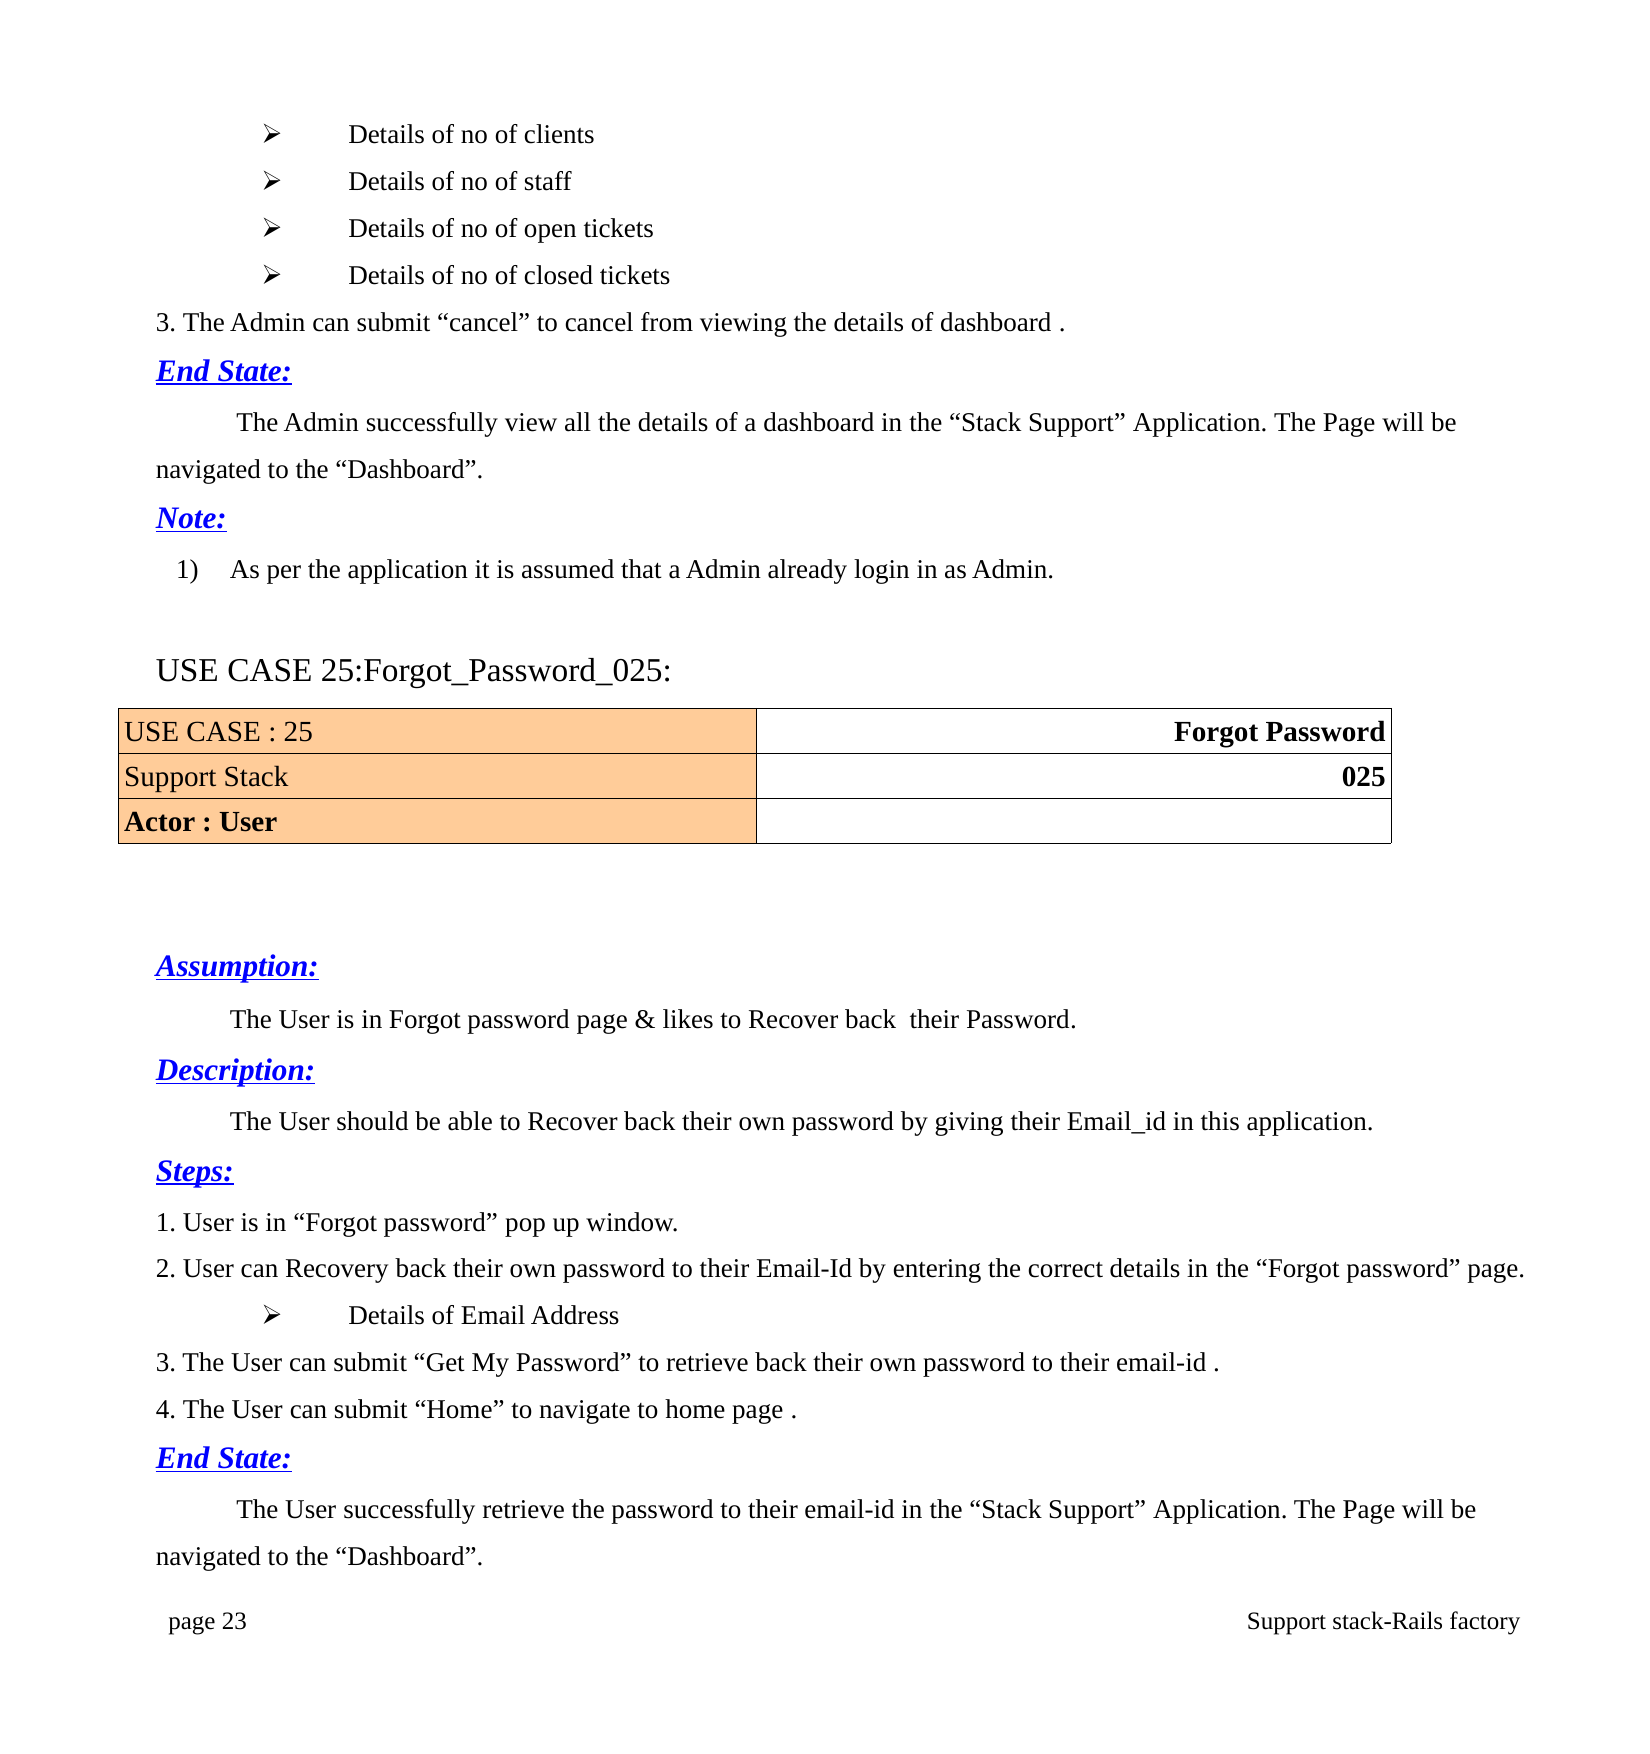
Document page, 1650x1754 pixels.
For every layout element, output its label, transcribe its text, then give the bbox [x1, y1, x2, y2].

list 1) As per the application it is assumed that a Admin already login in as Admin. [118, 553, 1532, 584]
list The User successfully retrieve the password to their email-id in the “Stack Support” Application. The Page will be navigated to the “Dashboard”. [118, 1493, 1532, 1571]
table_header Forgot Password [757, 709, 1391, 753]
table_cell [757, 799, 1391, 843]
list Details of no of closed tickets [200, 259, 1532, 290]
list Details of no of clients [200, 118, 1532, 149]
list The User is in Forgot password page & likes to Recover back their Password. [118, 1001, 1532, 1035]
list End State: [118, 1439, 1532, 1475]
list The Admin successfully view all the details of a dashboard in the “Stack Support” Application. The Page will be navigated to the “Dashboard”. [118, 406, 1532, 484]
list The User should be able to Recover back their own password by giving their Email_id in this application. [118, 1105, 1532, 1137]
table_header USE CASE : 25 [119, 709, 756, 753]
list 4. The User can submit “Home” to navigate to home page . [118, 1393, 1532, 1424]
list 2. User can Recovery back their own password to their Email-Id by entering the correct details in the “Forgot password” page. [118, 1253, 1532, 1284]
list End State: [118, 352, 1532, 388]
list Details of no of open tickets [200, 212, 1532, 243]
table_cell Actor : User [119, 799, 756, 843]
table_cell Support Stack [119, 754, 756, 798]
list 3. The User can submit “Get My Password” to retrieve back their own password to their email-id . [118, 1346, 1532, 1377]
list USE CASE 25:Forgot_Password_025: [118, 650, 1532, 689]
list Description: [118, 1052, 1532, 1087]
list Details of Email Address [200, 1299, 1532, 1331]
table_cell 025 [757, 754, 1391, 798]
list Note: [118, 499, 1532, 535]
list 3. The Admin can submit “cancel” to cancel from viewing the details of dashboard . [118, 306, 1532, 337]
list Details of no of staff [200, 165, 1532, 196]
list Assumption: [118, 947, 1532, 983]
list 1. User is in “Forgot password” pop up window. [118, 1206, 1532, 1237]
list Steps: [118, 1152, 1532, 1188]
